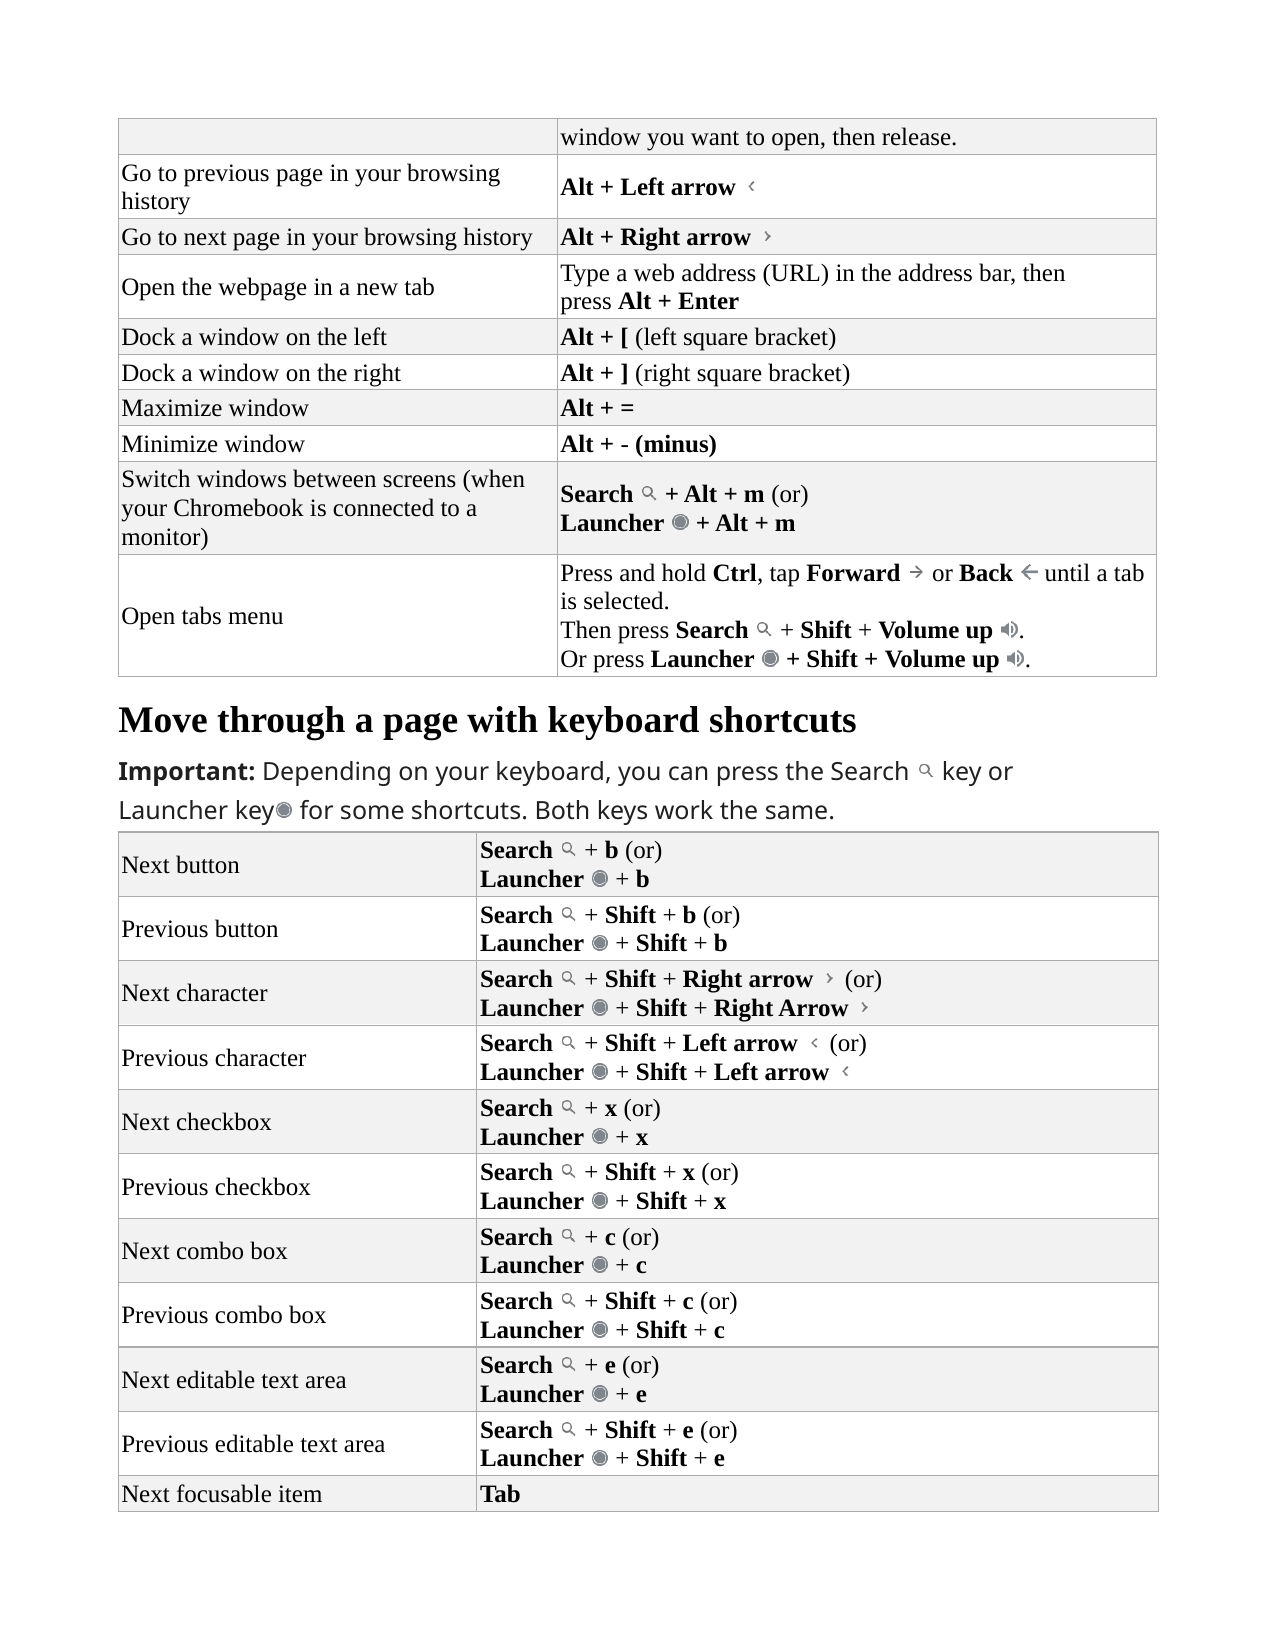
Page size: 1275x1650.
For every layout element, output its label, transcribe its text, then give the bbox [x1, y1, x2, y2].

table_cell Type a web address (URL) in the address bar, then press Alt + Enter [558, 255, 1156, 318]
table_cell Alt + Left arrow [558, 155, 1156, 218]
table_cell Search + Alt + m (or) Launcher + Alt + m [558, 462, 1156, 554]
table_cell Next editable text area [119, 1348, 476, 1411]
picture [906, 562, 926, 581]
table_cell Previous checkbox [119, 1154, 476, 1218]
table_cell Open tabs menu [119, 555, 557, 676]
table_cell Search + c (or) Launcher + c [477, 1219, 1158, 1282]
picture [274, 800, 293, 819]
table_cell Search + Shift + Right arrow (or) Launcher + Shift + Right Arrow [477, 961, 1158, 1024]
table_cell Next character [119, 961, 476, 1024]
table_cell Search + Shift + x (or) Launcher + Shift + x [477, 1154, 1158, 1218]
table_cell Previous combo box [119, 1283, 476, 1346]
picture [559, 1290, 578, 1310]
table_header Next button [119, 833, 476, 896]
table_cell Switch windows between screens (when your Chromebook is connected to a monitor) [119, 462, 557, 554]
table_cell Alt + = [558, 390, 1156, 425]
picture [590, 1319, 609, 1339]
table_cell Previous character [119, 1026, 476, 1089]
table_cell Dock a window on the left [119, 319, 557, 354]
table_cell Search + Shift + c (or) Launcher + Shift + c [477, 1283, 1158, 1346]
picture [559, 1033, 578, 1052]
picture [559, 840, 578, 859]
picture [559, 1355, 578, 1374]
table_cell Search + Shift + Left arrow (or) Launcher + Shift + Left arrow [477, 1026, 1158, 1089]
text Important: Depending on your keyboard, you can press the Search key or Launcher key for some shortcuts. Both keys work the same. [118, 753, 1157, 826]
picture [760, 648, 780, 668]
table_cell Next focusable item [119, 1476, 476, 1511]
table_cell Alt + Right arrow [558, 219, 1156, 254]
picture [590, 1126, 609, 1145]
table_cell Dock a window on the right [119, 355, 557, 389]
picture [590, 1190, 609, 1210]
table_cell Open the webpage in a new tab [119, 255, 557, 318]
table_cell Tab [477, 1476, 1158, 1511]
table_cell Next combo box [119, 1219, 476, 1282]
picture [1019, 562, 1038, 581]
table_cell Search + Shift + b (or) Launcher + Shift + b [477, 897, 1158, 960]
table_cell Press and hold Ctrl, tap Forward or Back until a tab is selected. Then press Search + Shift + Volume up . Or press Launcher + Shift + Volume up . [558, 555, 1156, 676]
table_cell Go to previous page in your browsing history [119, 155, 557, 218]
picture [590, 1448, 609, 1467]
picture [559, 968, 578, 988]
picture [590, 1255, 609, 1274]
table_header Search + b (or) Launcher + b [477, 833, 1158, 896]
picture [999, 619, 1019, 639]
table_cell window you want to open, then release. [558, 119, 1156, 154]
table_cell Previous editable text area [119, 1412, 476, 1475]
picture [916, 761, 935, 780]
picture [559, 904, 578, 924]
table_cell Alt + ] (right square bracket) [558, 355, 1156, 389]
picture [757, 226, 777, 246]
picture [854, 997, 874, 1017]
subtitle Move through a page with keyboard shortcuts [118, 697, 1157, 741]
table_cell Previous button [119, 897, 476, 960]
picture [670, 512, 690, 531]
table_cell Minimize window [119, 426, 557, 461]
table_cell Alt + - (minus) [558, 426, 1156, 461]
picture [559, 1161, 578, 1181]
table_cell Search + x (or) Launcher + x [477, 1090, 1158, 1153]
picture [590, 1061, 609, 1081]
picture [590, 868, 609, 888]
table_cell Maximize window [119, 390, 557, 425]
picture [590, 1383, 609, 1403]
picture [804, 1033, 823, 1052]
table_cell Search + Shift + e (or) Launcher + Shift + e [477, 1412, 1158, 1475]
picture [835, 1061, 854, 1081]
picture [559, 1419, 578, 1439]
table_cell Search + e (or) Launcher + e [477, 1348, 1158, 1411]
picture [819, 968, 839, 988]
table_cell Alt + [ (left square bracket) [558, 319, 1156, 354]
table_cell Go to next page in your browsing history [119, 219, 557, 254]
picture [559, 1097, 578, 1117]
picture [639, 483, 659, 503]
picture [590, 933, 609, 952]
picture [1005, 648, 1025, 668]
table_cell Next checkbox [119, 1090, 476, 1153]
picture [742, 176, 761, 196]
picture [590, 997, 609, 1017]
picture [754, 619, 774, 639]
picture [559, 1226, 578, 1245]
table_cell [119, 119, 557, 154]
